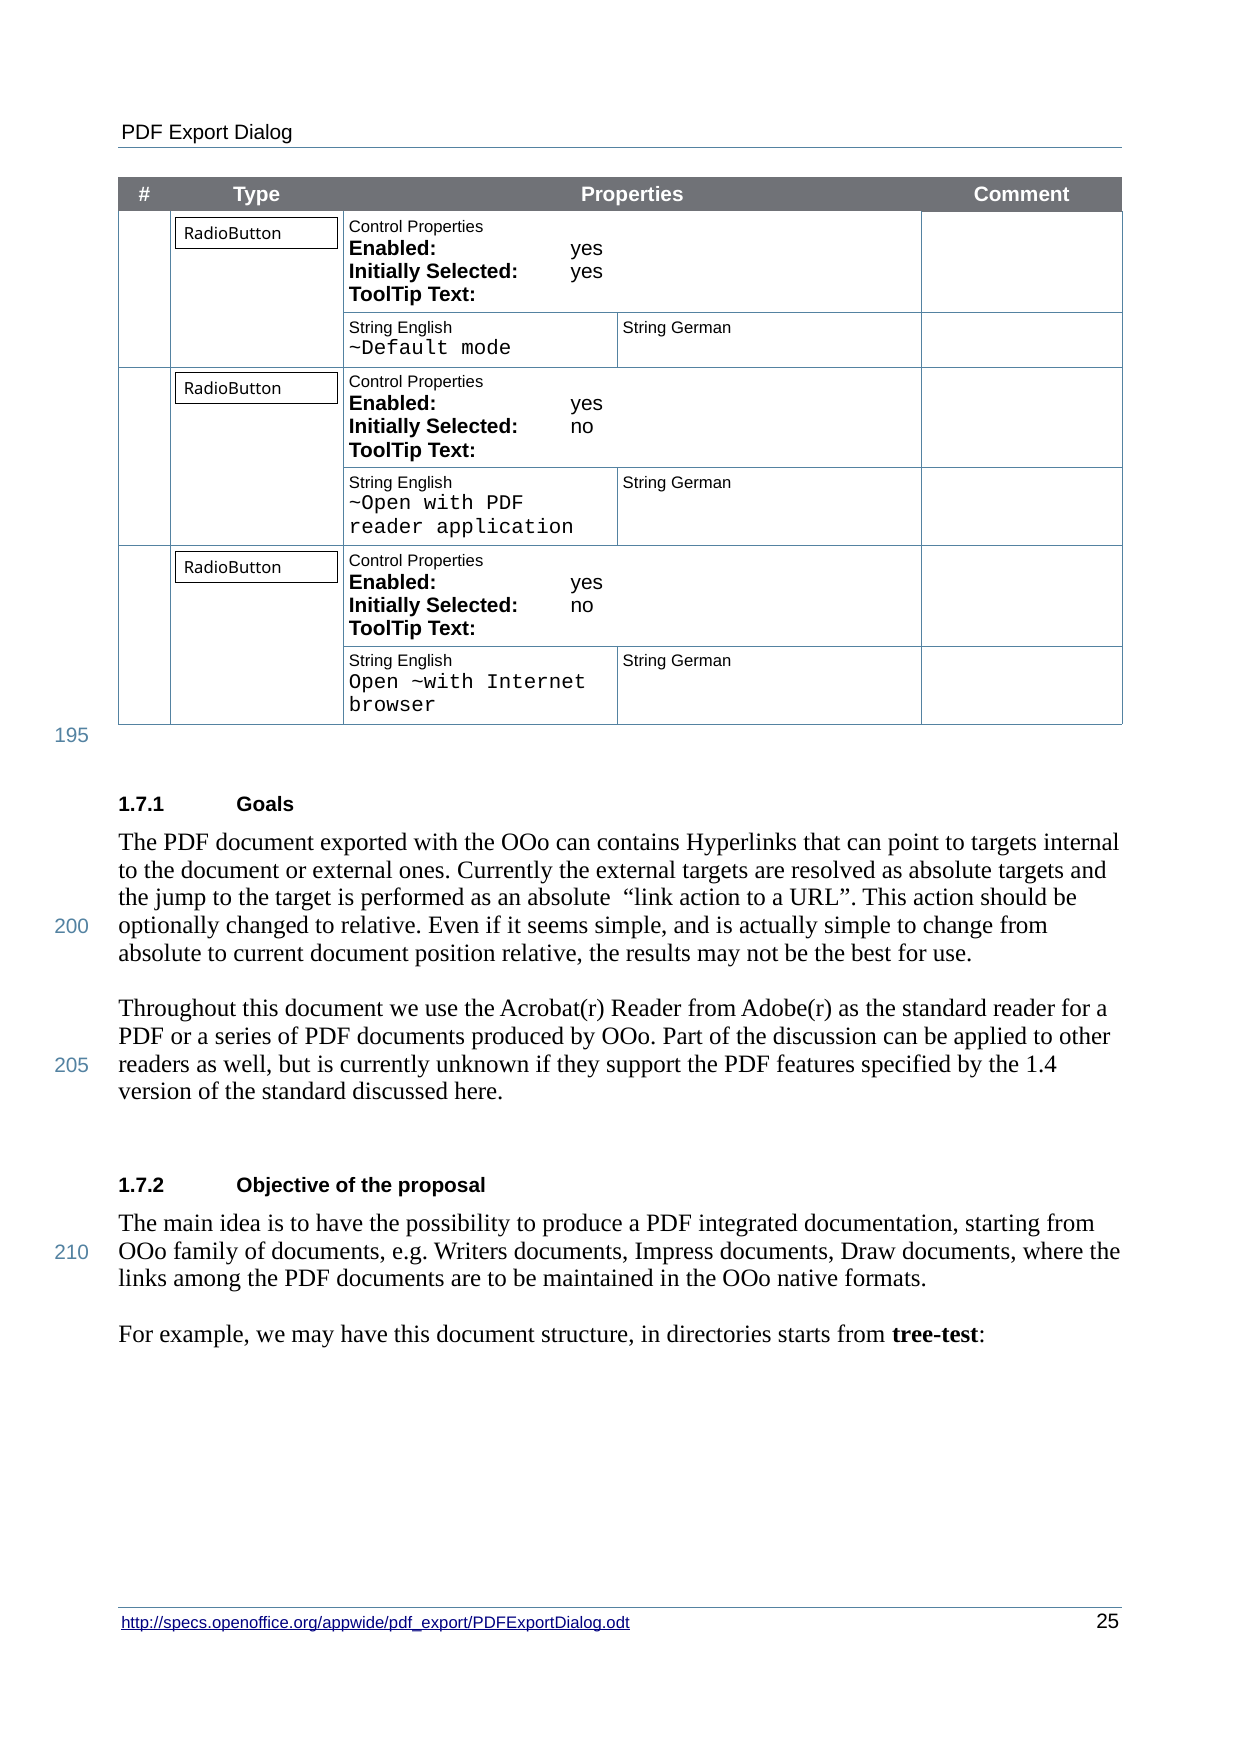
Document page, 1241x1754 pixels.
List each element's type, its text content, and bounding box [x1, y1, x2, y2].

table_header Control Properties Enabled: yes Initially Selected: no ToolTip Text: [344, 546, 921, 646]
text The PDF document exported with the OOo can contains Hyperlinks that can point to targets internal to the document or external ones. Currently the external targets are resolved as absolute targets and the jump to the target is performed as an absolute “link action to a URL”. This action should be optionally changed to relative. Even if it seems simple, and is actually simple to change from absolute to current document position relative, the results may not be the best for use. [118, 828, 1122, 967]
table_header Control Properties Enabled: yes Initially Selected: no ToolTip Text: [344, 368, 921, 467]
text The main idea is to have the possibility to produce a PDF integrated documentation, starting from OOo family of documents, e.g. Writers documents, Impress documents, Draw documents, where the links among the PDF documents are to be maintained in the OOo native formats. [118, 1209, 1122, 1292]
table_cell String English Open ~with Internet browser [344, 647, 617, 724]
table_header # [118, 177, 170, 211]
table_cell <#> [119, 211, 170, 367]
table_header Properties [343, 177, 921, 211]
table_cell <#> [119, 546, 170, 724]
table_header Control Properties Enabled: yes Initially Selected: yes ToolTip Text: [344, 211, 921, 312]
table_cell [171, 368, 343, 545]
table_header Type [170, 177, 343, 211]
table_cell String English ~Open with PDF reader application [344, 468, 617, 545]
table_cell String German <Enter String Here> [618, 468, 921, 545]
table_cell [922, 313, 1122, 367]
table_cell String German <Enter String Here> [618, 647, 921, 724]
table_cell [922, 468, 1122, 545]
table_header [922, 546, 1122, 646]
table_cell [171, 211, 343, 367]
table_header [922, 368, 1122, 467]
text Throughout this document we use the Acrobat(r) Reader from Adobe(r) as the standard reader for a PDF or a series of PDF documents produced by OOo. Part of the discussion can be applied to other readers as well, but is currently unknown if they support the PDF features specified by the 1.4 version of the standard discussed here. [118, 994, 1122, 1105]
table_header [922, 212, 1122, 312]
table_cell String German <Enter String Here> [618, 313, 921, 367]
text For example, we may have this document structure, in directories starts from tree-test: [118, 1320, 1122, 1348]
table_cell String English ~Default mode [344, 313, 617, 367]
table_cell [922, 647, 1122, 724]
table_cell <#> [119, 368, 170, 545]
subtitle Objective of the proposal [118, 1174, 1122, 1197]
table_cell [171, 546, 343, 724]
subtitle Goals [118, 793, 1122, 816]
table_header Comment [921, 177, 1122, 211]
